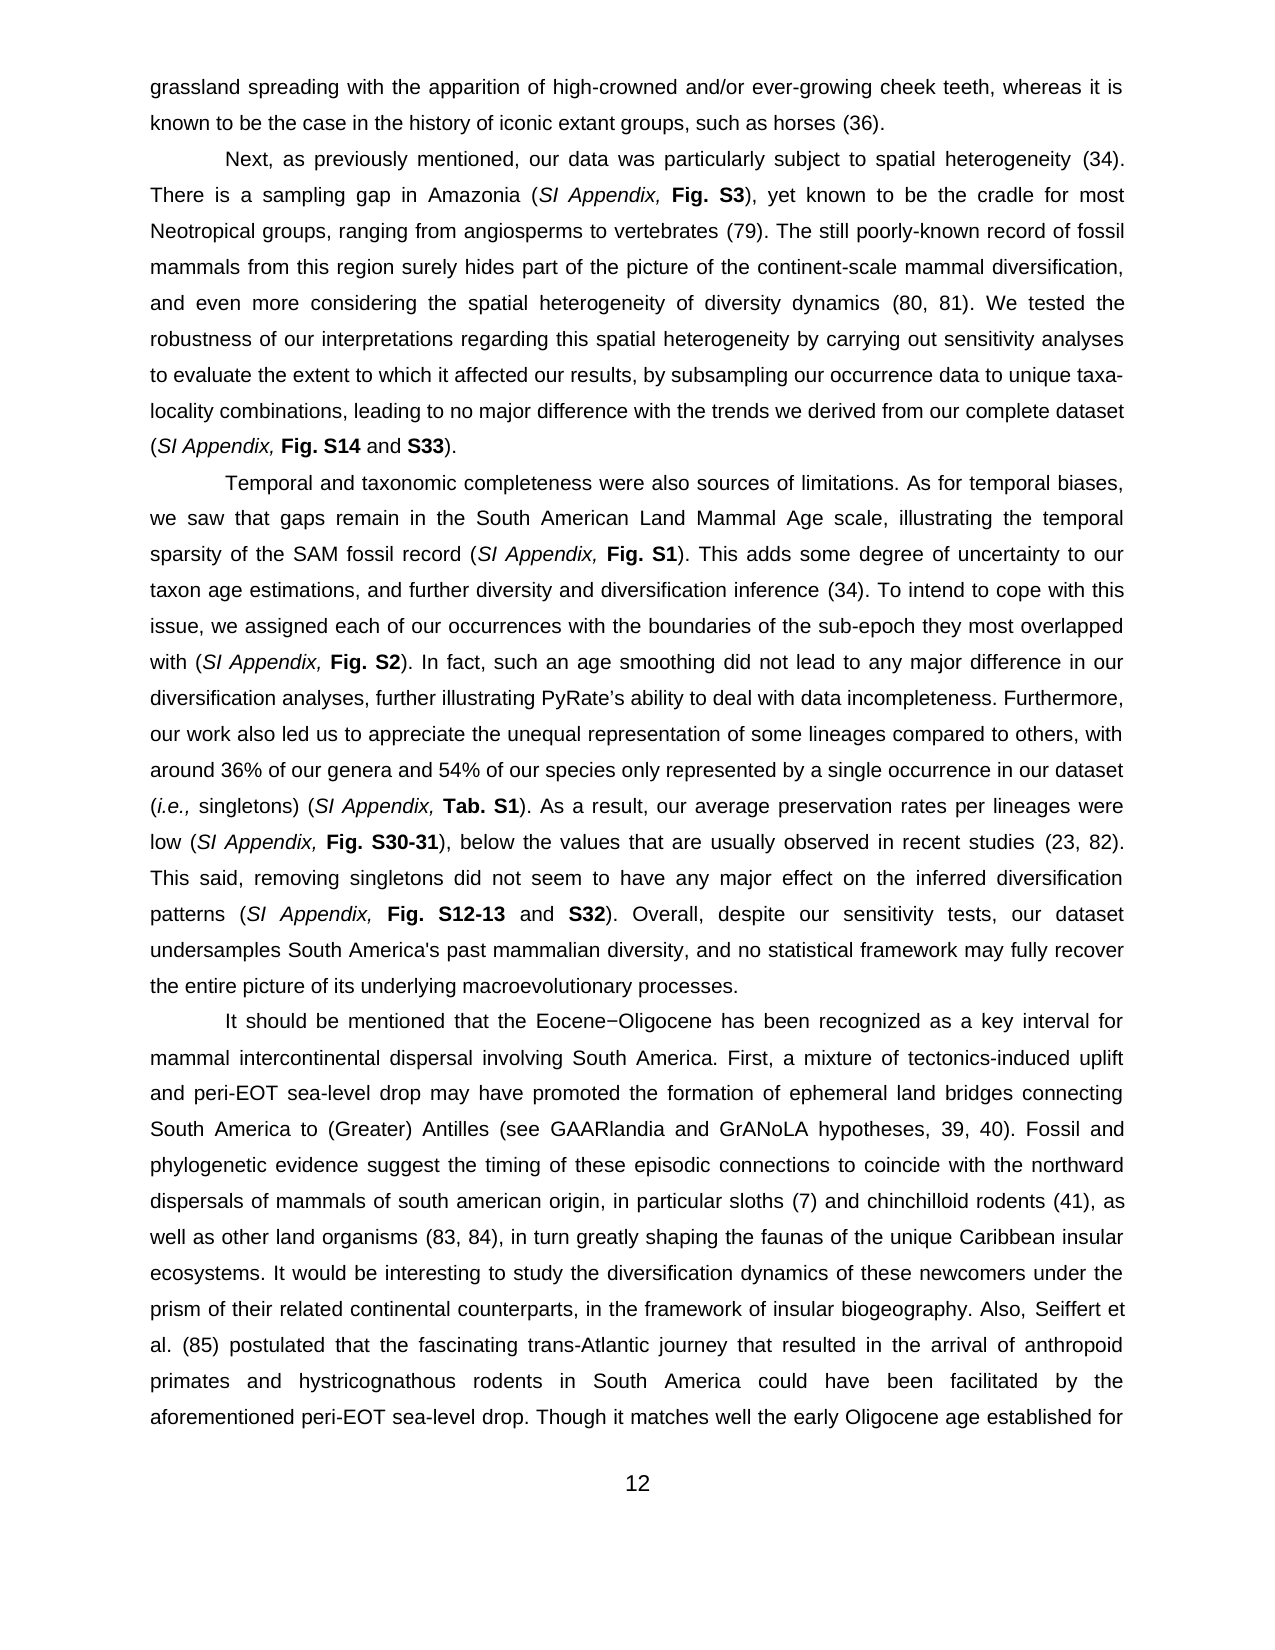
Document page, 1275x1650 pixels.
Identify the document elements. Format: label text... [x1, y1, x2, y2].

text Next, as previously mentioned, our data was particularly subject to spatial heterogeneity (34). There is a sampling gap in Amazonia (SI Appendix, Fig. S3), yet known to be the cradle for most Neotropical groups, ranging from angiosperms to vertebrates (79). The still poorly-known record of fossil mammals from this region surely hides part of the picture of the continent-scale mammal diversification, and even more considering the spatial heterogeneity of diversity dynamics (80, 81). We tested the robustness of our interpretations regarding this spatial heterogeneity by carrying out sensitivity analyses to evaluate the extent to which it affected our results, by subsampling our occurrence data to unique taxa-locality combinations, leading to no major difference with the trends we derived from our complete dataset (SI Appendix, Fig. S14 and S33). [150, 147, 1125, 458]
text It should be mentioned that the Eocene−Oligocene has been recognized as a key interval for mammal intercontinental dispersal involving South America. First, a mixture of tectonics-induced uplift and peri-EOT sea-level drop may have promoted the formation of ephemeral land bridges connecting South America to (Greater) Antilles (see GAARlandia and GrANoLA hypotheses, 39, 40). Fossil and phylogenetic evidence suggest the timing of these episodic connections to coincide with the northward dispersals of mammals of south american origin, in particular sloths (7) and chinchilloid rodents (41), as well as other land organisms (83, 84), in turn greatly shaping the faunas of the unique Caribbean insular ecosystems. It would be interesting to study the diversification dynamics of these newcomers under the prism of their related continental counterparts, in the framework of insular biogeography. Also, Seiffert et al. (85) postulated that the fascinating trans-Atlantic journey that resulted in the arrival of anthropoid primates and hystricognathous rodents in South America could have been facilitated by the aforementioned peri-EOT sea-level drop. Though it matches well the early Oligocene age established for [150, 1009, 1125, 1429]
text Temporal and taxonomic completeness were also sources of limitations. As for temporal biases, we saw that gaps remain in the South American Land Mammal Age scale, illustrating the temporal sparsity of the SAM fossil record (SI Appendix, Fig. S1). This adds some degree of uncertainty to our taxon age estimations, and further diversity and diversification inference (34). To intend to cope with this issue, we assigned each of our occurrences with the boundaries of the sub-epoch they most overlapped with (SI Appendix, Fig. S2). In fact, such an age smoothing did not lead to any major difference in our diversification analyses, further illustrating PyRate’s ability to deal with data incompleteness. Furthermore, our work also led us to appreciate the unequal representation of some lineages compared to others, with around 36% of our genera and 54% of our species only represented by a single occurrence in our dataset (i.e., singletons) (SI Appendix, Tab. S1). As a result, our average preservation rates per lineages were low (SI Appendix, Fig. S30-31), below the values that are usually observed in recent studies (23, 82). This said, removing singletons did not seem to have any major effect on the inferred diversification patterns (SI Appendix, Fig. S12-13 and S32). Overall, despite our sensitivity tests, our dataset undersamples South America's past mammalian diversity, and no statistical framework may fully recover the entire picture of its underlying macroevolutionary processes. [150, 470, 1125, 997]
text grassland spreading with the apparition of high-crowned and/or ever-growing cheek teeth, whereas it is known to be the case in the history of iconic extant groups, such as horses (36). [150, 75, 1125, 135]
